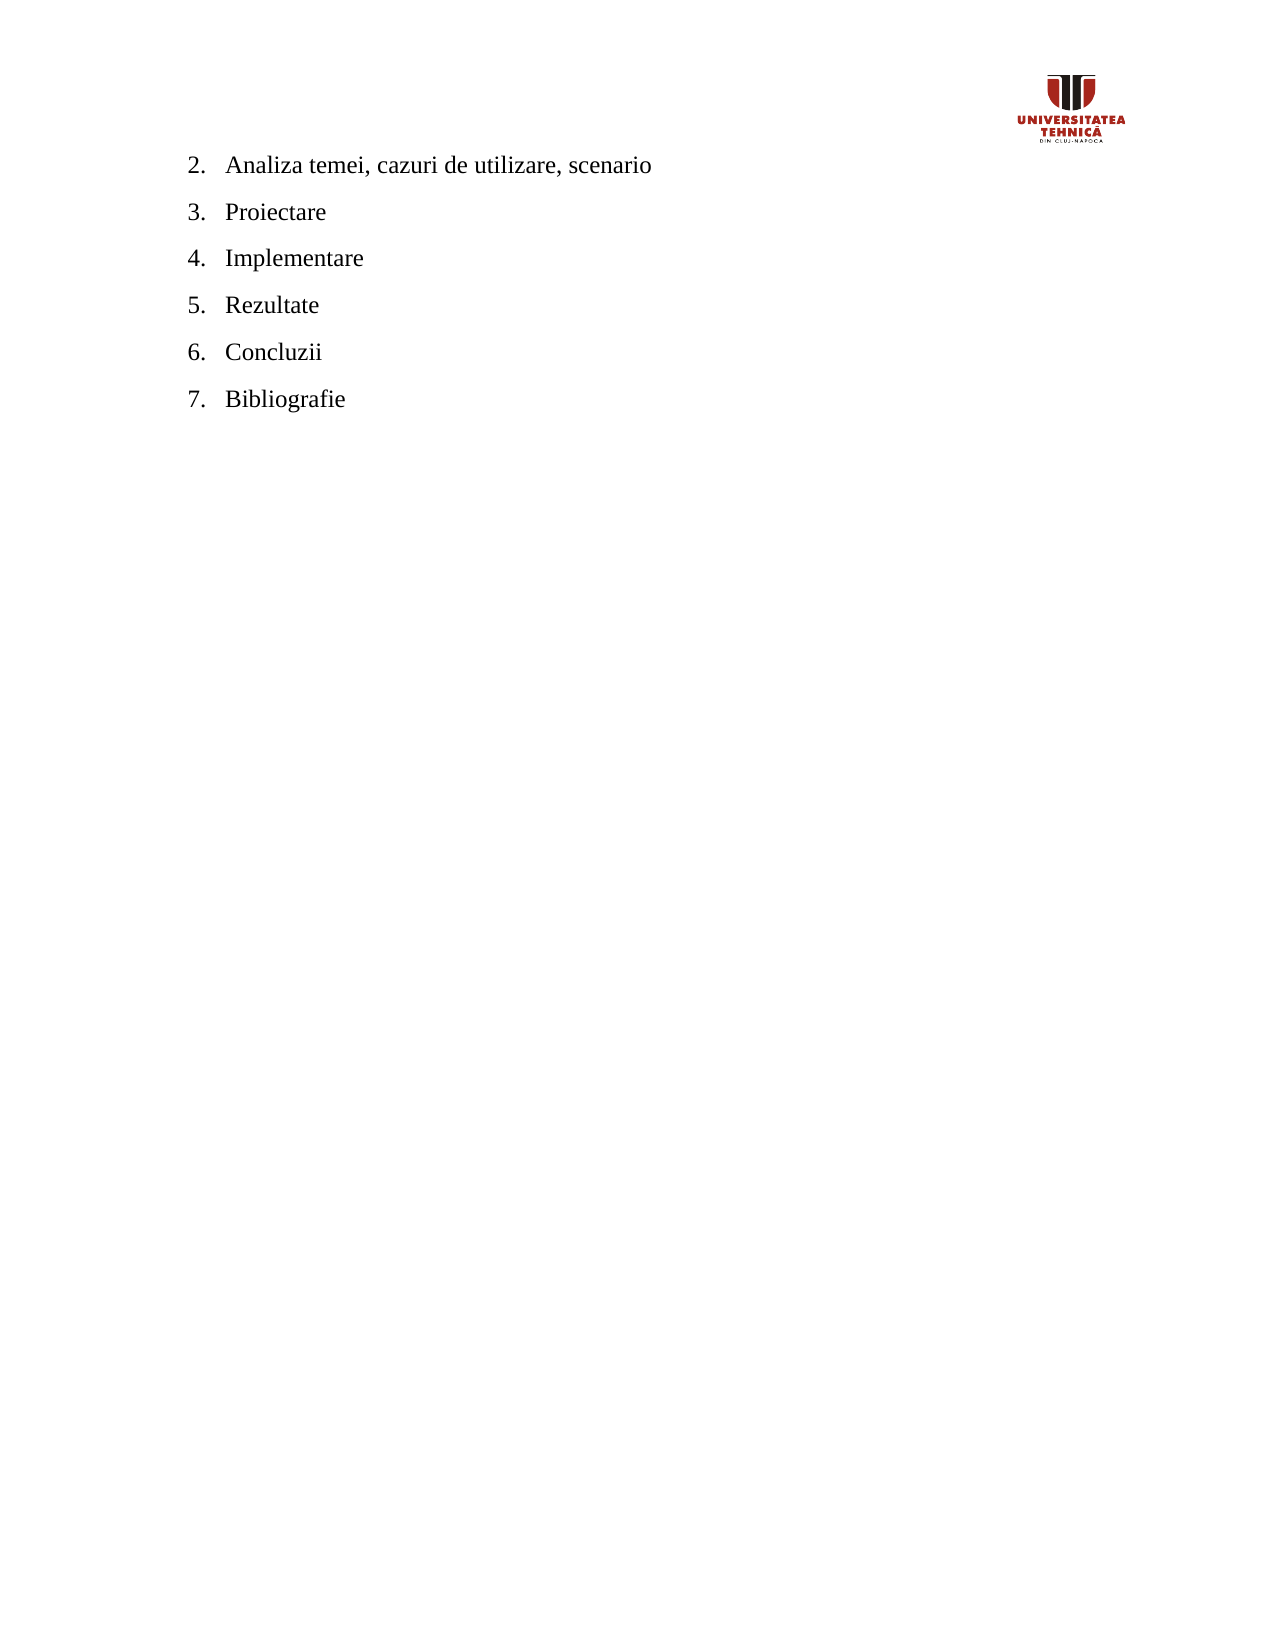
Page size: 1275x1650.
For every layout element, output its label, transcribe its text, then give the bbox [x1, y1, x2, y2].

list Rezultate [187, 290, 1125, 319]
list Analiza temei, cazuri de utilizare, scenario [187, 150, 1125, 179]
list Concluzii [187, 337, 1125, 366]
list Proiectare [187, 197, 1125, 226]
list Bibliografie [187, 384, 1125, 413]
list Implementare [187, 243, 1125, 272]
